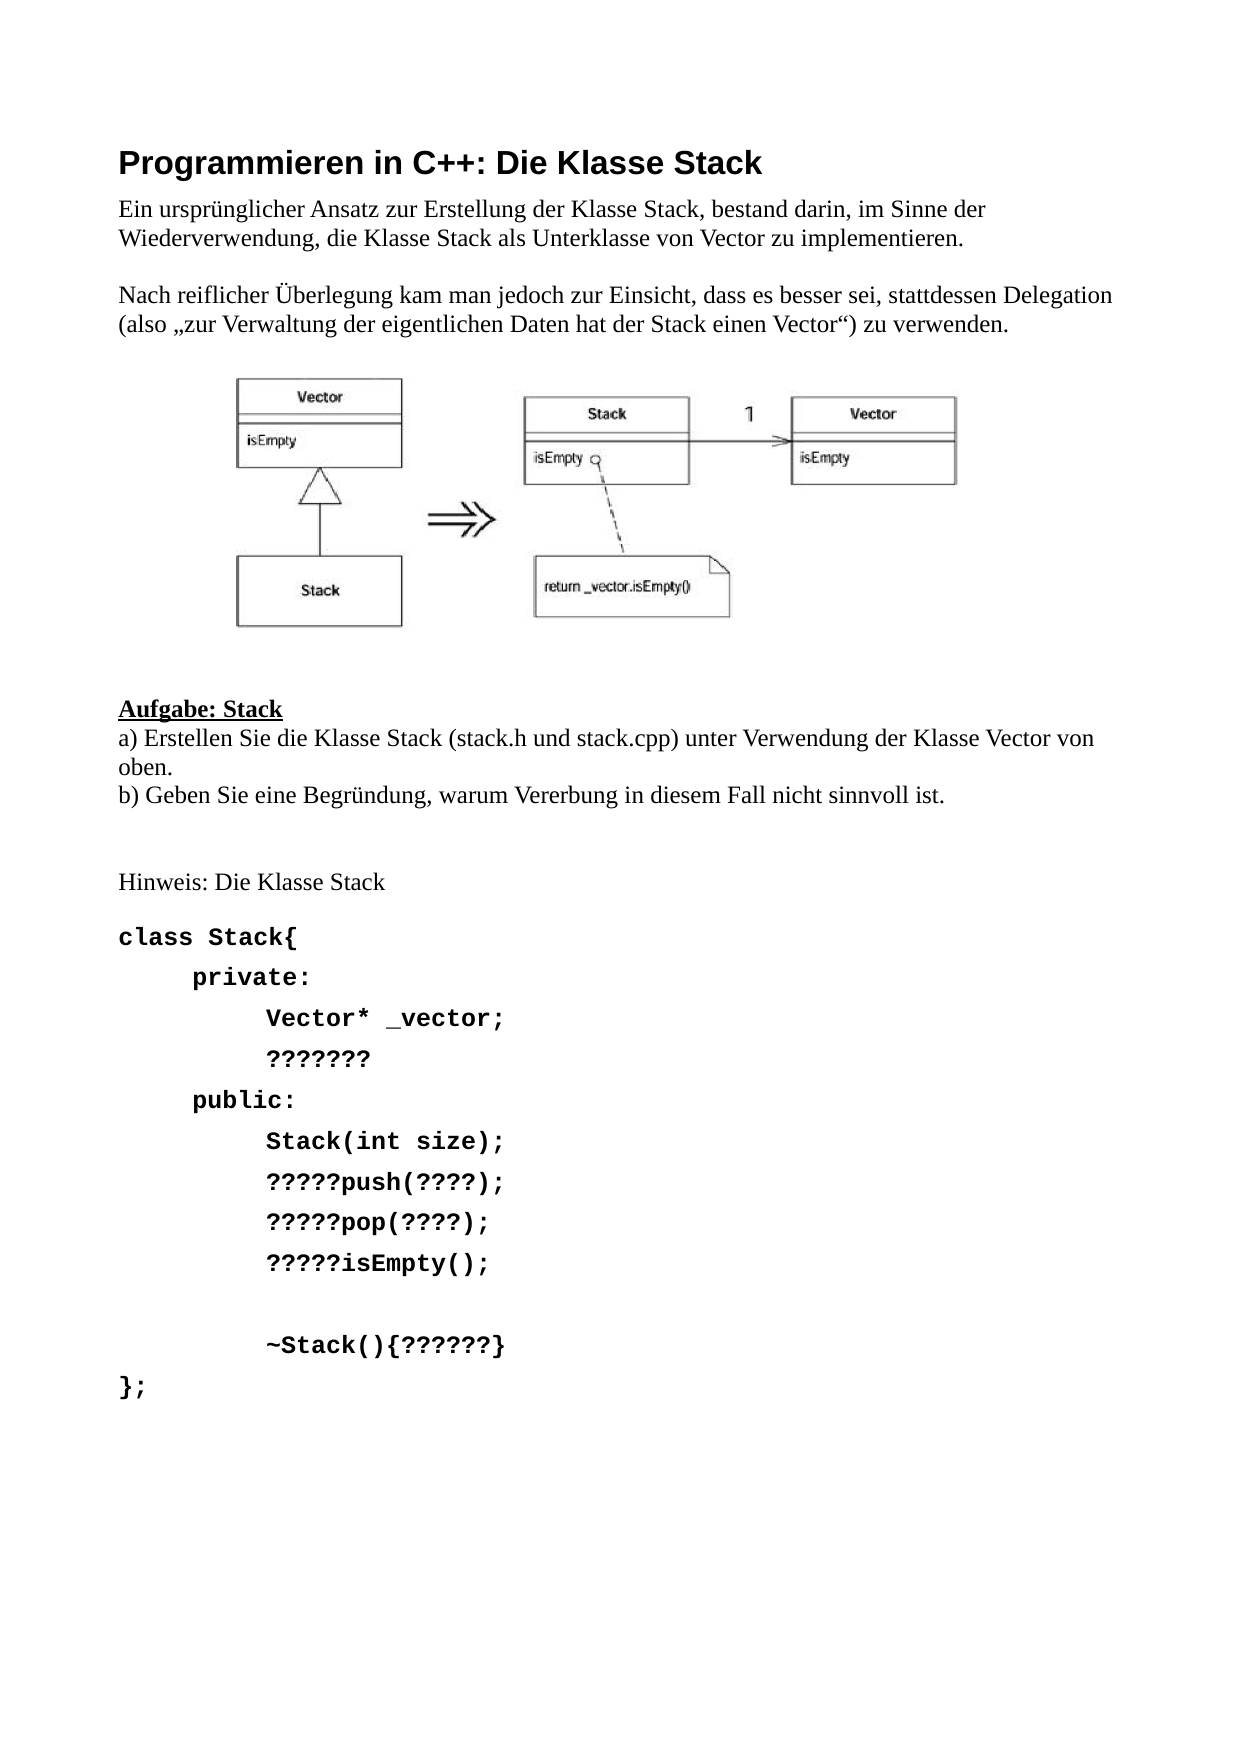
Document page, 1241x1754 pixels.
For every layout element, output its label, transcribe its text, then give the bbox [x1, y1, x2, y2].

text ~Stack(){??????} [118, 1332, 1122, 1361]
text ?????pop(????); [118, 1210, 1122, 1238]
text Hinweis: Die Klasse Stack [118, 867, 1122, 895]
text a) Erstellen Sie die Klasse Stack (stack.h und stack.cpp) unter Verwendung der Klasse Vector von oben. [118, 723, 1122, 780]
text b) Geben Sie eine Begründung, warum Vererbung in diesem Fall nicht sinnvoll ist. [118, 780, 1122, 809]
text Aufgabe: Stack [118, 694, 1122, 723]
text ?????isEmpty(); [118, 1251, 1122, 1279]
text Stack(int size); [118, 1128, 1122, 1157]
text ?????push(????); [118, 1169, 1122, 1197]
text ??????? [118, 1047, 1122, 1075]
text Nach reiflicher Überlegung kam man jedoch zur Einsicht, dass es besser sei, stattdessen Delegation (also „zur Verwaltung der eigentlichen Daten hat der Stack einen Vector“) zu verwenden. [118, 280, 1122, 338]
picture [224, 368, 1017, 635]
text private: [118, 965, 1122, 993]
subtitle Programmieren in C++: Die Klasse Stack [118, 143, 1122, 182]
text public: [118, 1087, 1122, 1116]
text Ein ursprünglicher Ansatz zur Erstellung der Klasse Stack, bestand darin, im Sinne der Wiederverwendung, die Klasse Stack als Unterklasse von Vector zu implementieren. [118, 194, 1122, 252]
text }; [118, 1373, 1122, 1402]
text class Stack{ [118, 924, 1122, 952]
text Vector* _vector; [118, 1006, 1122, 1034]
